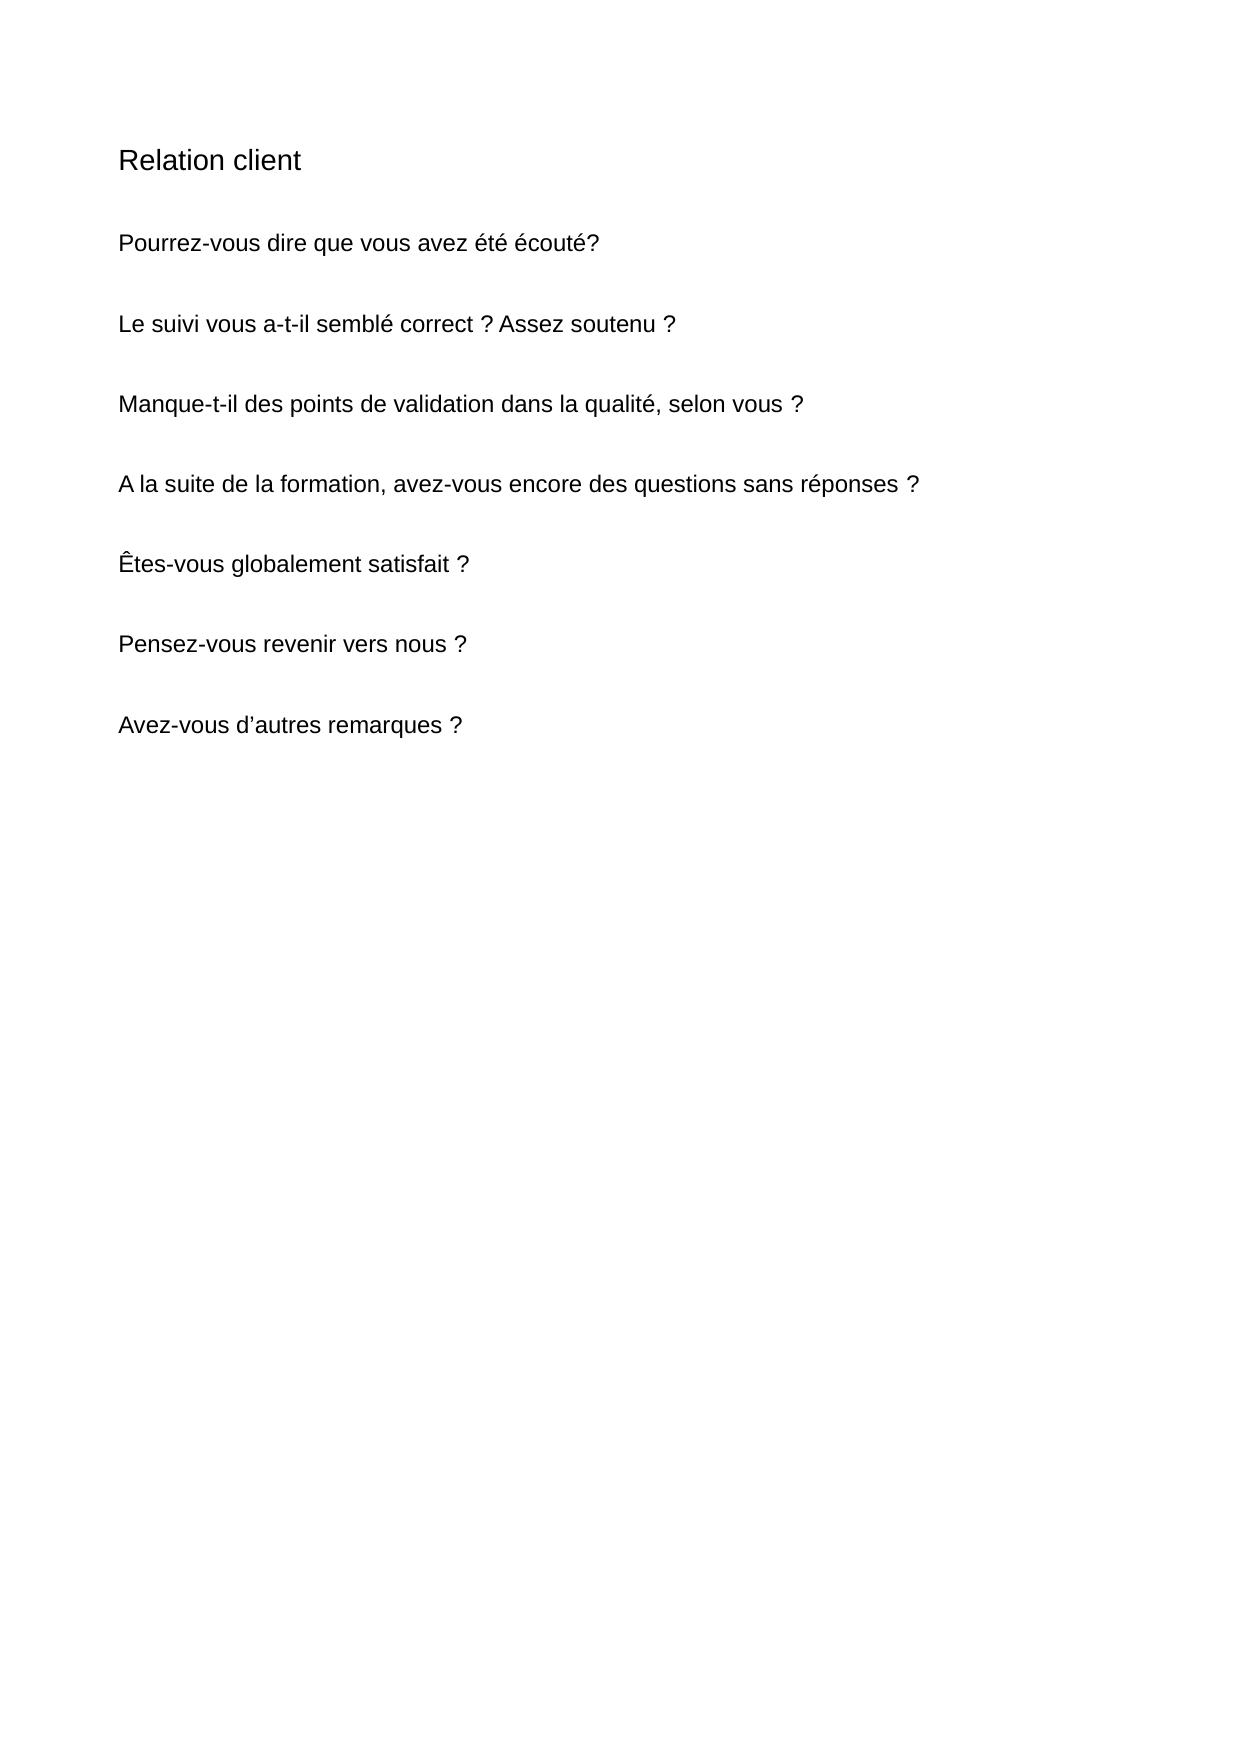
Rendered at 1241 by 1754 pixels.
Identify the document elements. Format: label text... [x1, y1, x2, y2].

text Manque-t-il des points de validation dans la qualité, selon vous ? [118, 390, 1122, 417]
text Le suivi vous a-t-il semblé correct ? Assez soutenu ? [118, 309, 1122, 337]
text Avez-vous d’autres remarques ? [118, 711, 1122, 738]
text A la suite de la formation, avez-vous encore des questions sans réponses ? [118, 470, 1122, 497]
subtitle Relation client [118, 143, 1122, 177]
text Pensez-vous revenir vers nous ? [118, 630, 1122, 658]
text Êtes-vous globalement satisfait ? [118, 550, 1122, 578]
text Pourrez-vous dire que vous avez été écouté? [118, 229, 1122, 257]
